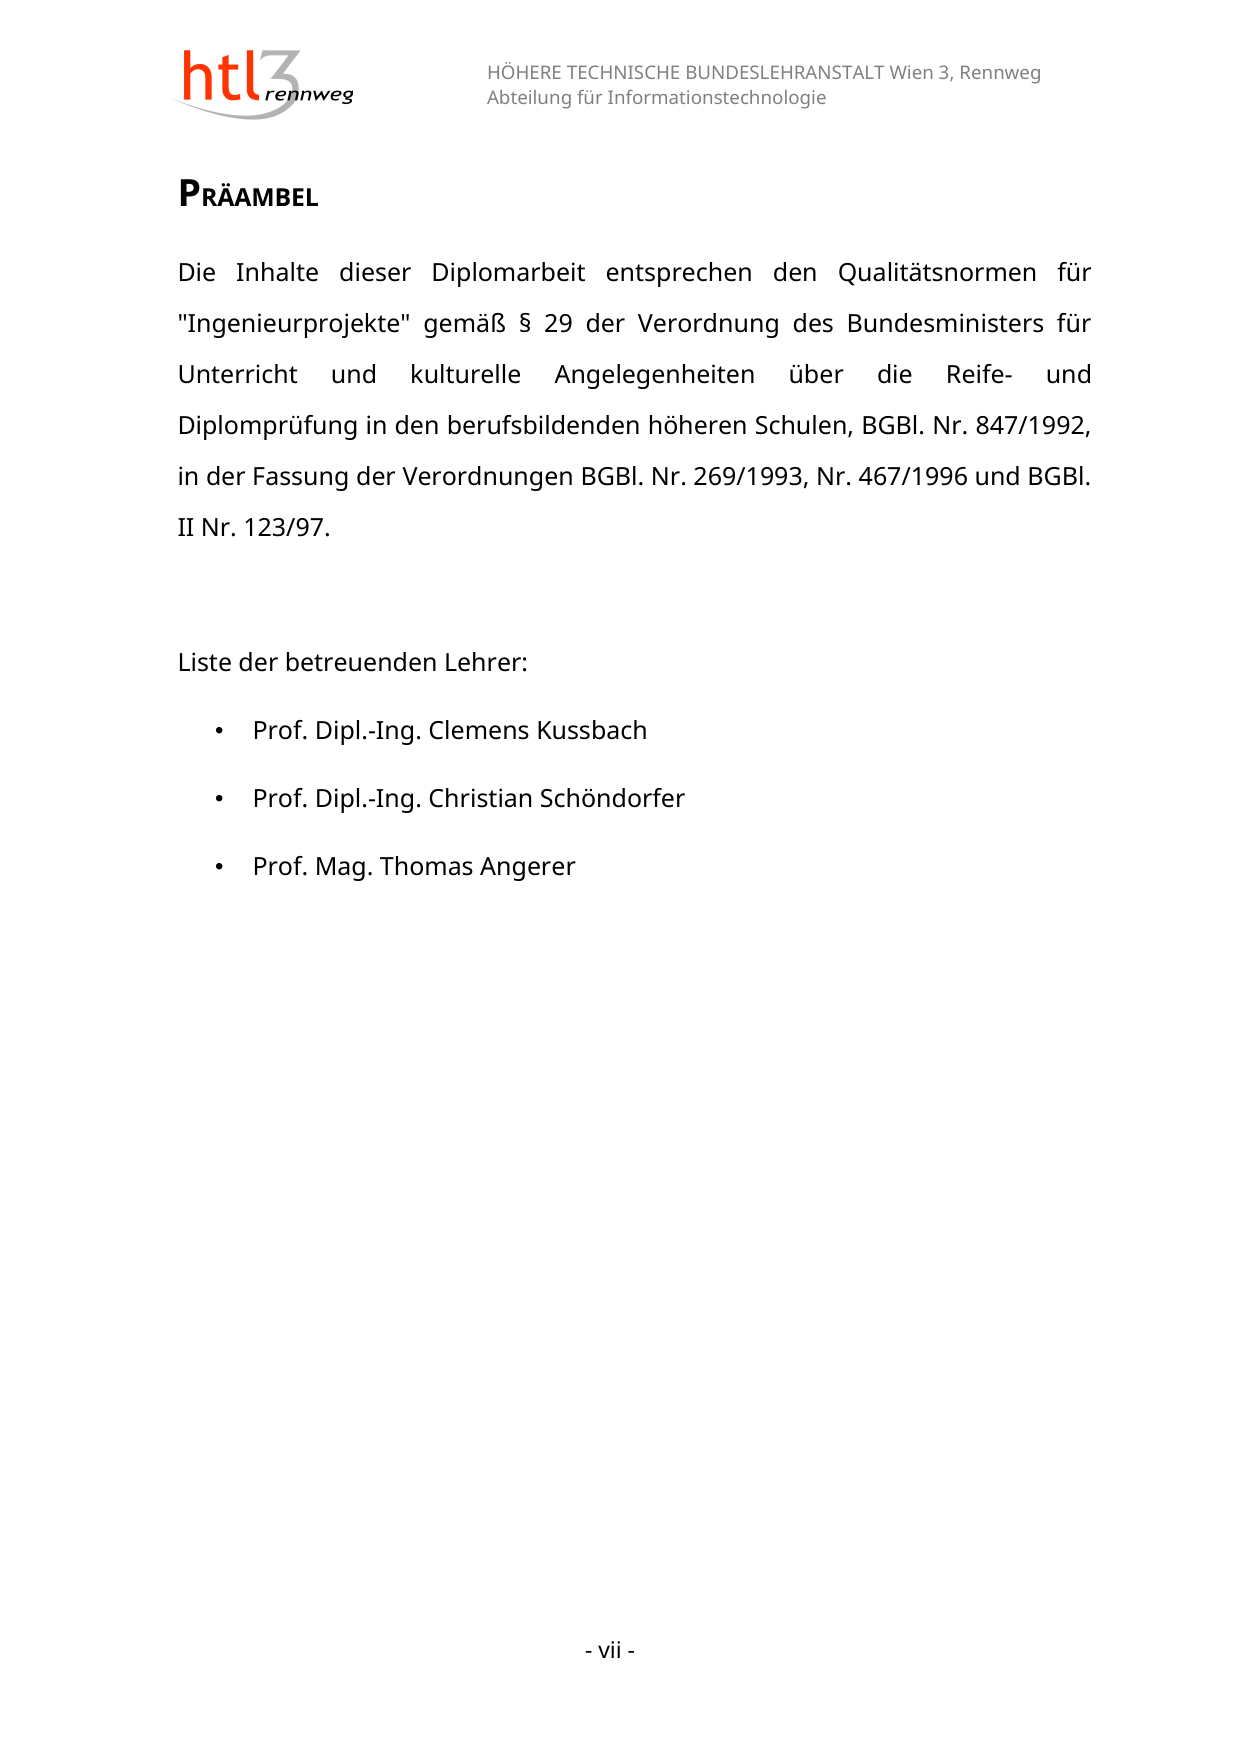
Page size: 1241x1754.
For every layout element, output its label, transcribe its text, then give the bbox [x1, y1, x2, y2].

text Die Inhalte dieser Diplomarbeit entsprechen den Qualitätsnormen für "Ingenieurprojekte" gemäß § 29 der Verordnung des Bundesministers für Unterricht und kulturelle Angelegenheiten über die Reife- und Diplomprüfung in den berufsbildenden höheren Schulen, BGBl. Nr. 847/1992, in der Fassung der Verordnungen BGBl. Nr. 269/1993, Nr. 467/1996 und BGBl. II Nr. 123/97. [177, 254, 1092, 544]
list Prof. Mag. Thomas Angerer [215, 848, 1092, 882]
list Prof. Dipl.-Ing. Christian Schöndorfer [215, 780, 1092, 814]
subtitle Präambel [177, 166, 1092, 217]
list Prof. Dipl.-Ing. Clemens Kussbach [215, 713, 1092, 747]
picture [171, 50, 353, 120]
text Liste der betreuenden Lehrer: [177, 645, 1092, 679]
